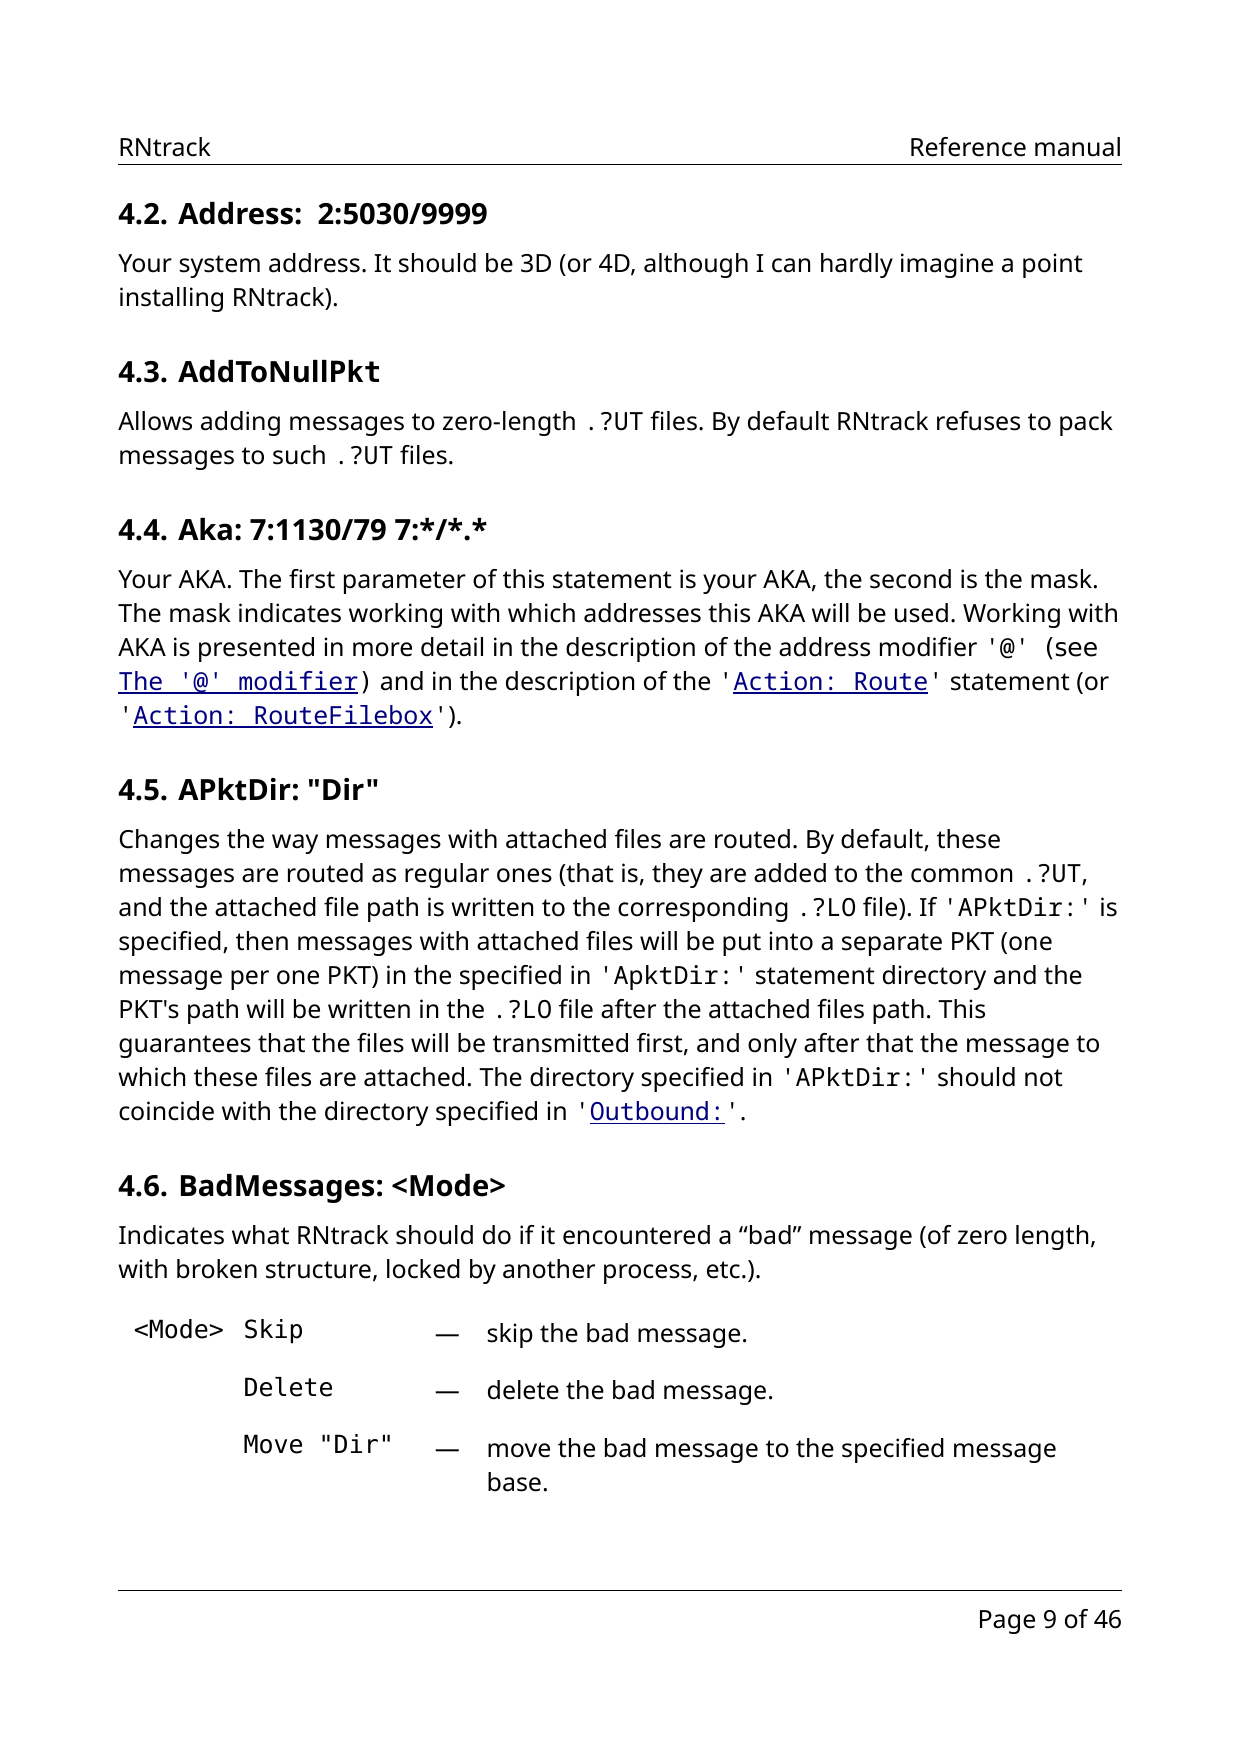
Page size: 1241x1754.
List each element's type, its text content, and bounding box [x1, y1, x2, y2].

text Indicates what RNtrack should do if it encountered a “bad” message (of zero length, with broken structure, locked by another process, etc.). [118, 1218, 1122, 1286]
table_cell [120, 1356, 237, 1413]
table_header skip the bad message. [481, 1298, 1122, 1356]
table_cell [120, 1413, 237, 1504]
table_cell delete the bad message. [481, 1356, 1122, 1413]
table_cell move the bad message to the specified message base. [481, 1413, 1122, 1504]
subtitle AddToNullPkt [118, 351, 1122, 391]
table_cell — [414, 1356, 481, 1413]
subtitle Address: 2:5030/9999 [118, 193, 1122, 233]
subtitle BadMessages: <Mode> [118, 1165, 1122, 1205]
subtitle APktDir: "Dir" [118, 769, 1122, 809]
table_header <Mode> [120, 1298, 237, 1356]
text Changes the way messages with attached files are routed. By default, these messages are routed as regular ones (that is, they are added to the common .?UT, and the attached file path is written to the corresponding .?LO file). If 'APktDir:' is specified, then messages with attached files will be put into a separate PKT (one message per one PKT) in the specified in 'ApktDir:' statement directory and the PKT's path will be written in the .?LO file after the attached files path. This guarantees that the files will be transmitted first, and only after that the message to which these files are attached. The directory specified in 'APktDir:' should not coincide with the directory specified in 'Outbound:'. [118, 821, 1122, 1128]
text Allows adding messages to zero-length .?UT files. By default RNtrack refuses to pack messages to such .?UT files. [118, 403, 1122, 472]
table_cell — [414, 1413, 481, 1504]
text Your AKA. The first parameter of this statement is your AKA, the second is the mask. The mask indicates working with which addresses this AKA will be used. Working with AKA is presented in more detail in the description of the address modifier '@' (see The '@' modifier) and in the description of the 'Action: Route' statement (or 'Action: RouteFilebox'). [118, 561, 1122, 732]
table_header — [414, 1298, 481, 1356]
subtitle Aka: 7:1130/79 7:*/*.* [118, 509, 1122, 549]
table_cell Delete [238, 1356, 413, 1413]
table_cell Move "Dir" [238, 1413, 413, 1504]
table_header Skip [238, 1298, 413, 1356]
text Your system address. It should be 3D (or 4D, although I can hardly imagine a point installing RNtrack). [118, 246, 1122, 314]
